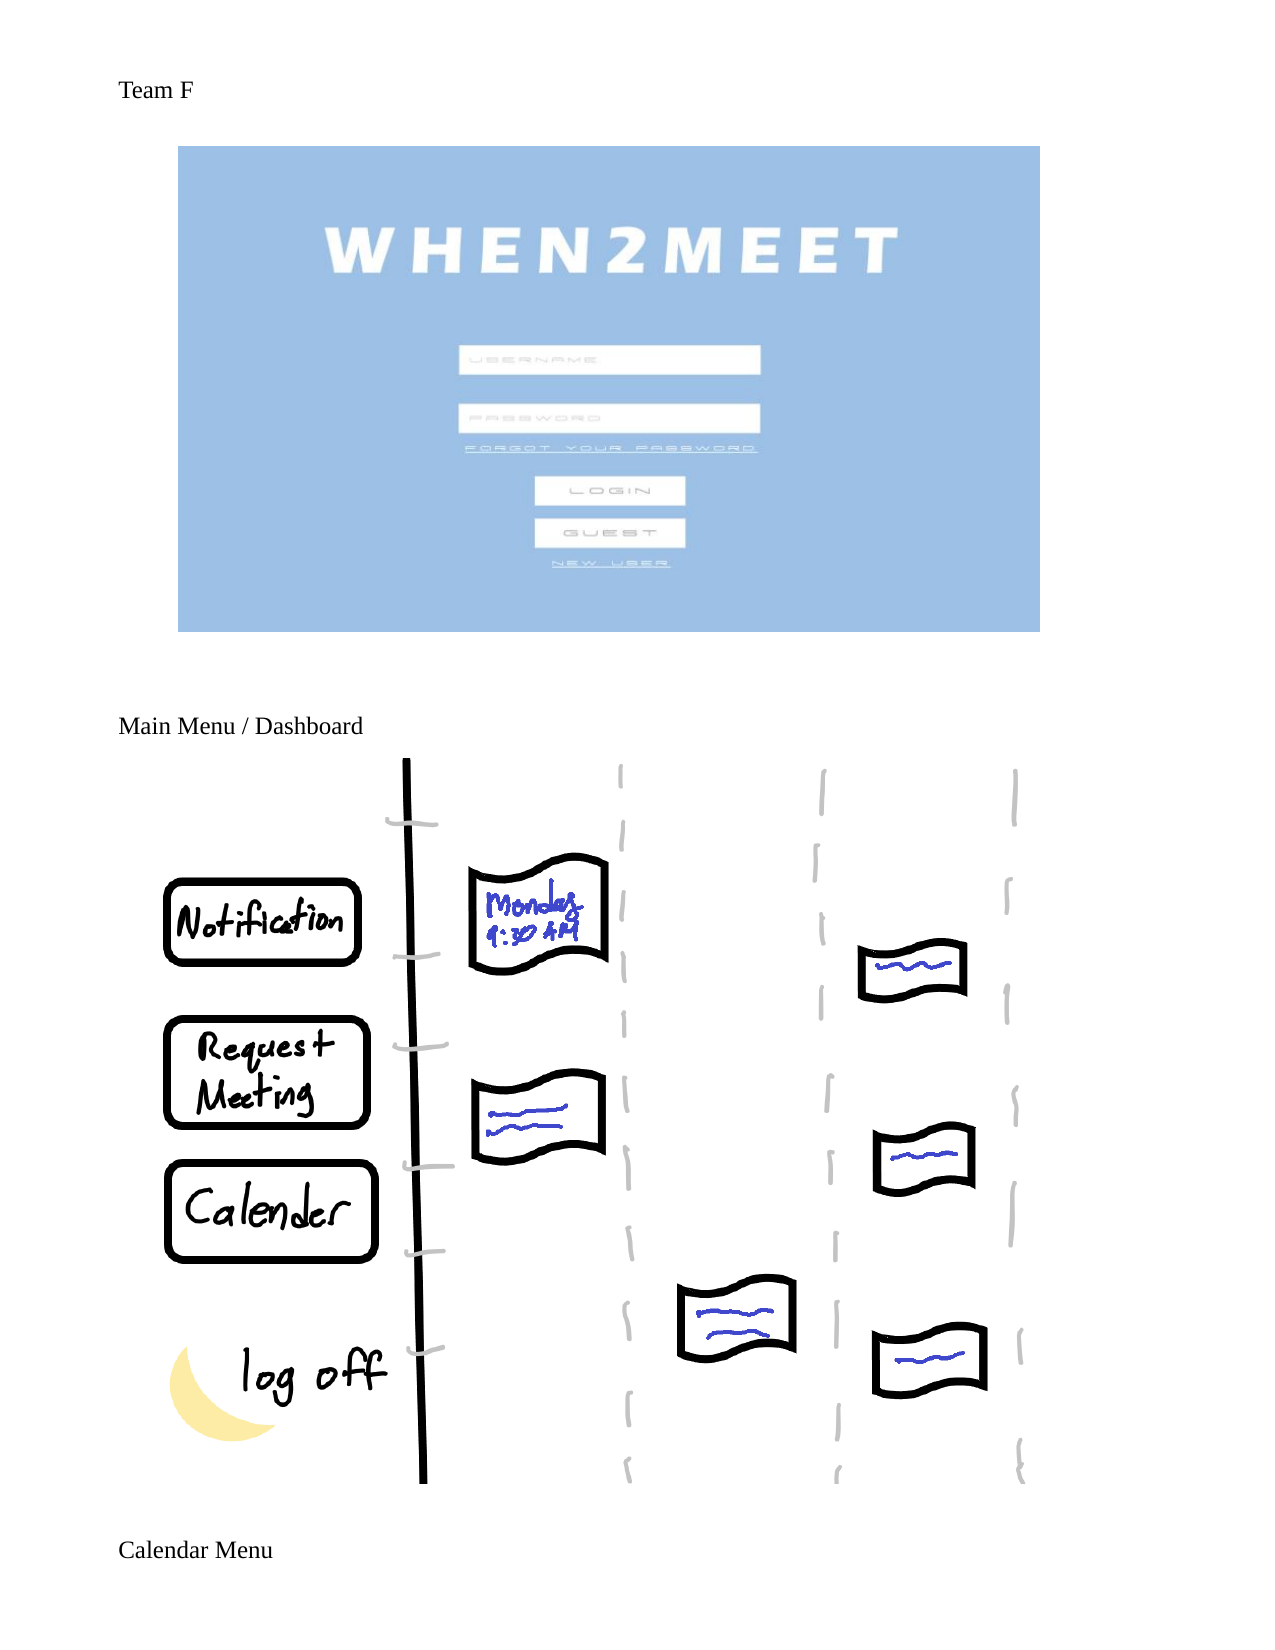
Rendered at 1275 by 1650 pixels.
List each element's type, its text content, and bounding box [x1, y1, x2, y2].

text Main Menu / Dashboard [118, 711, 1157, 740]
text Calendar Menu [118, 1535, 1157, 1564]
picture [118, 758, 1157, 1484]
picture [178, 146, 1040, 632]
